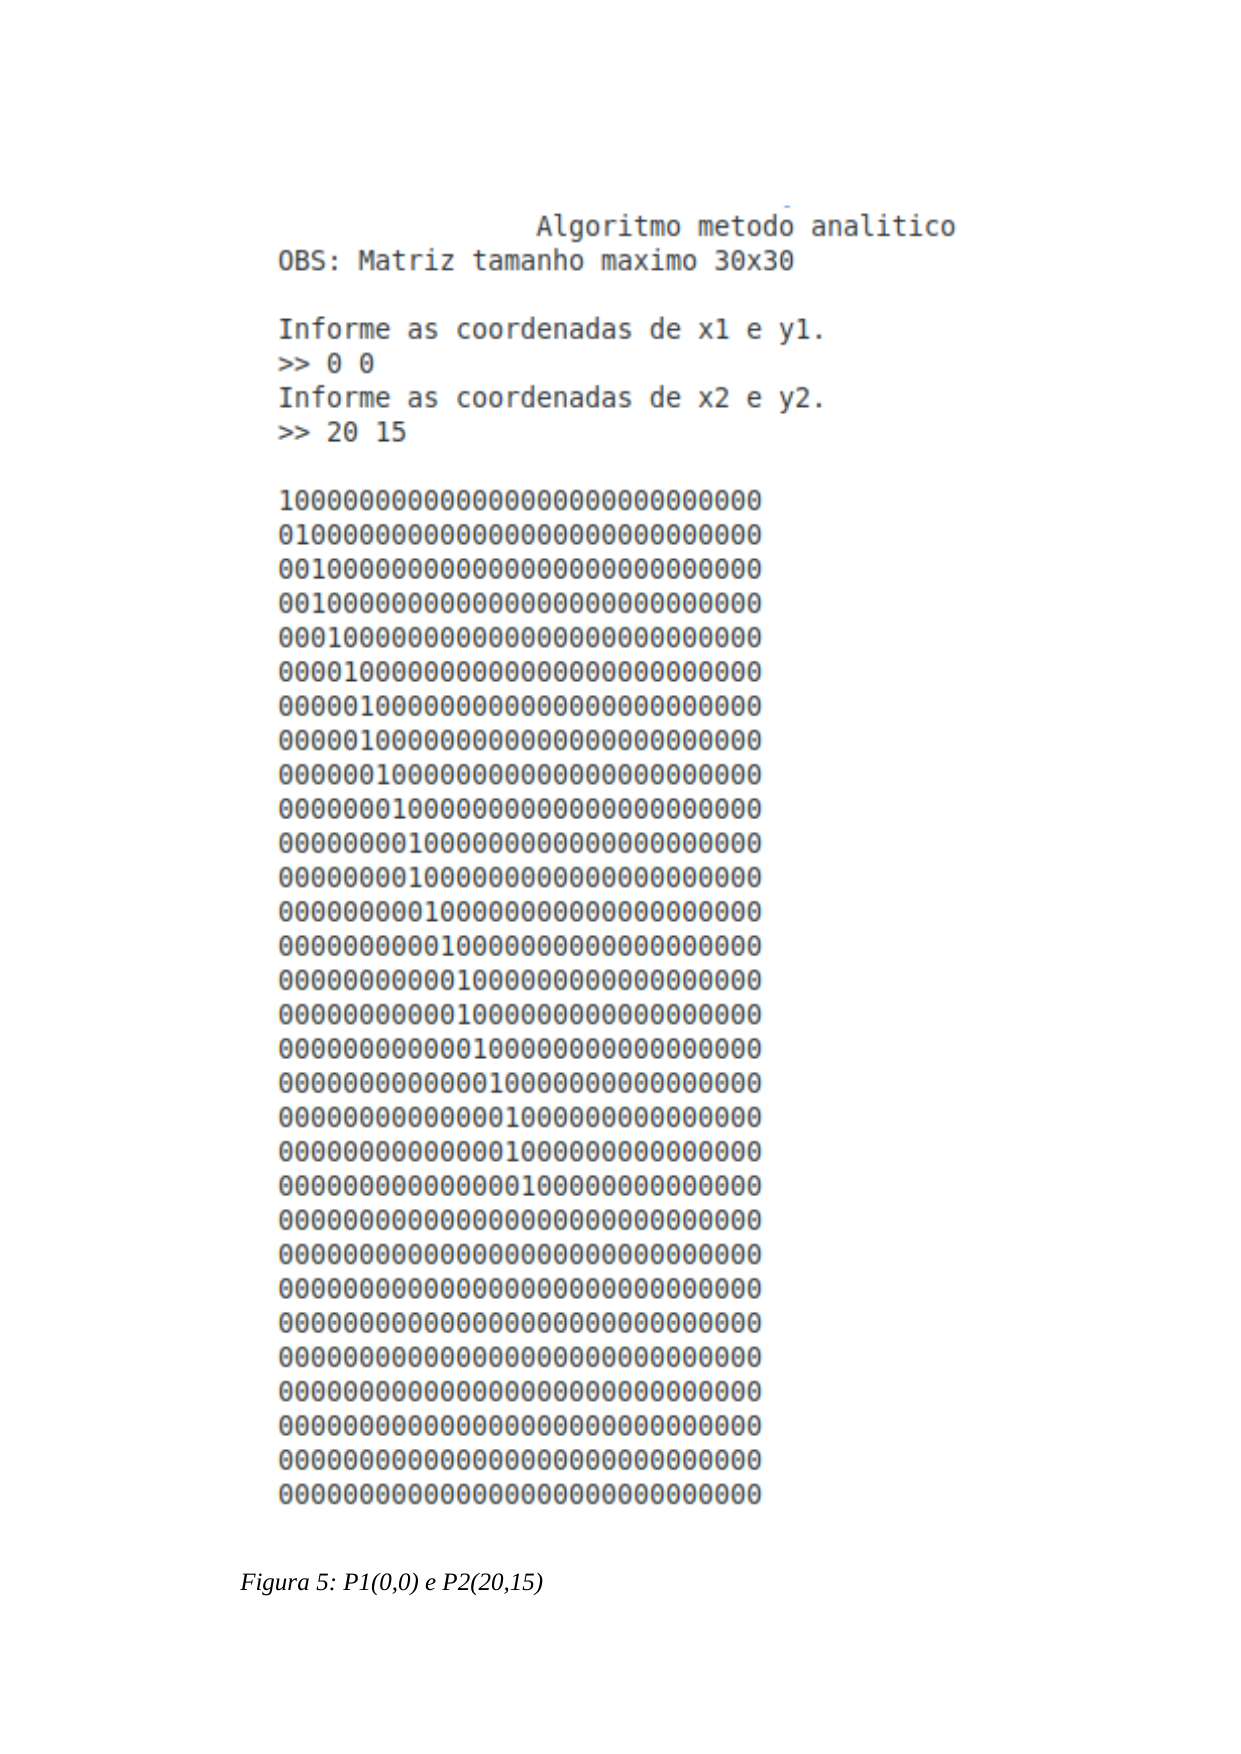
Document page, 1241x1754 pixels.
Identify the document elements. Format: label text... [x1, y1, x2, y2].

picture [240, 178, 1000, 1567]
text Figura 5: P1(0,0) e P2(20,15) [240, 1567, 1000, 1596]
